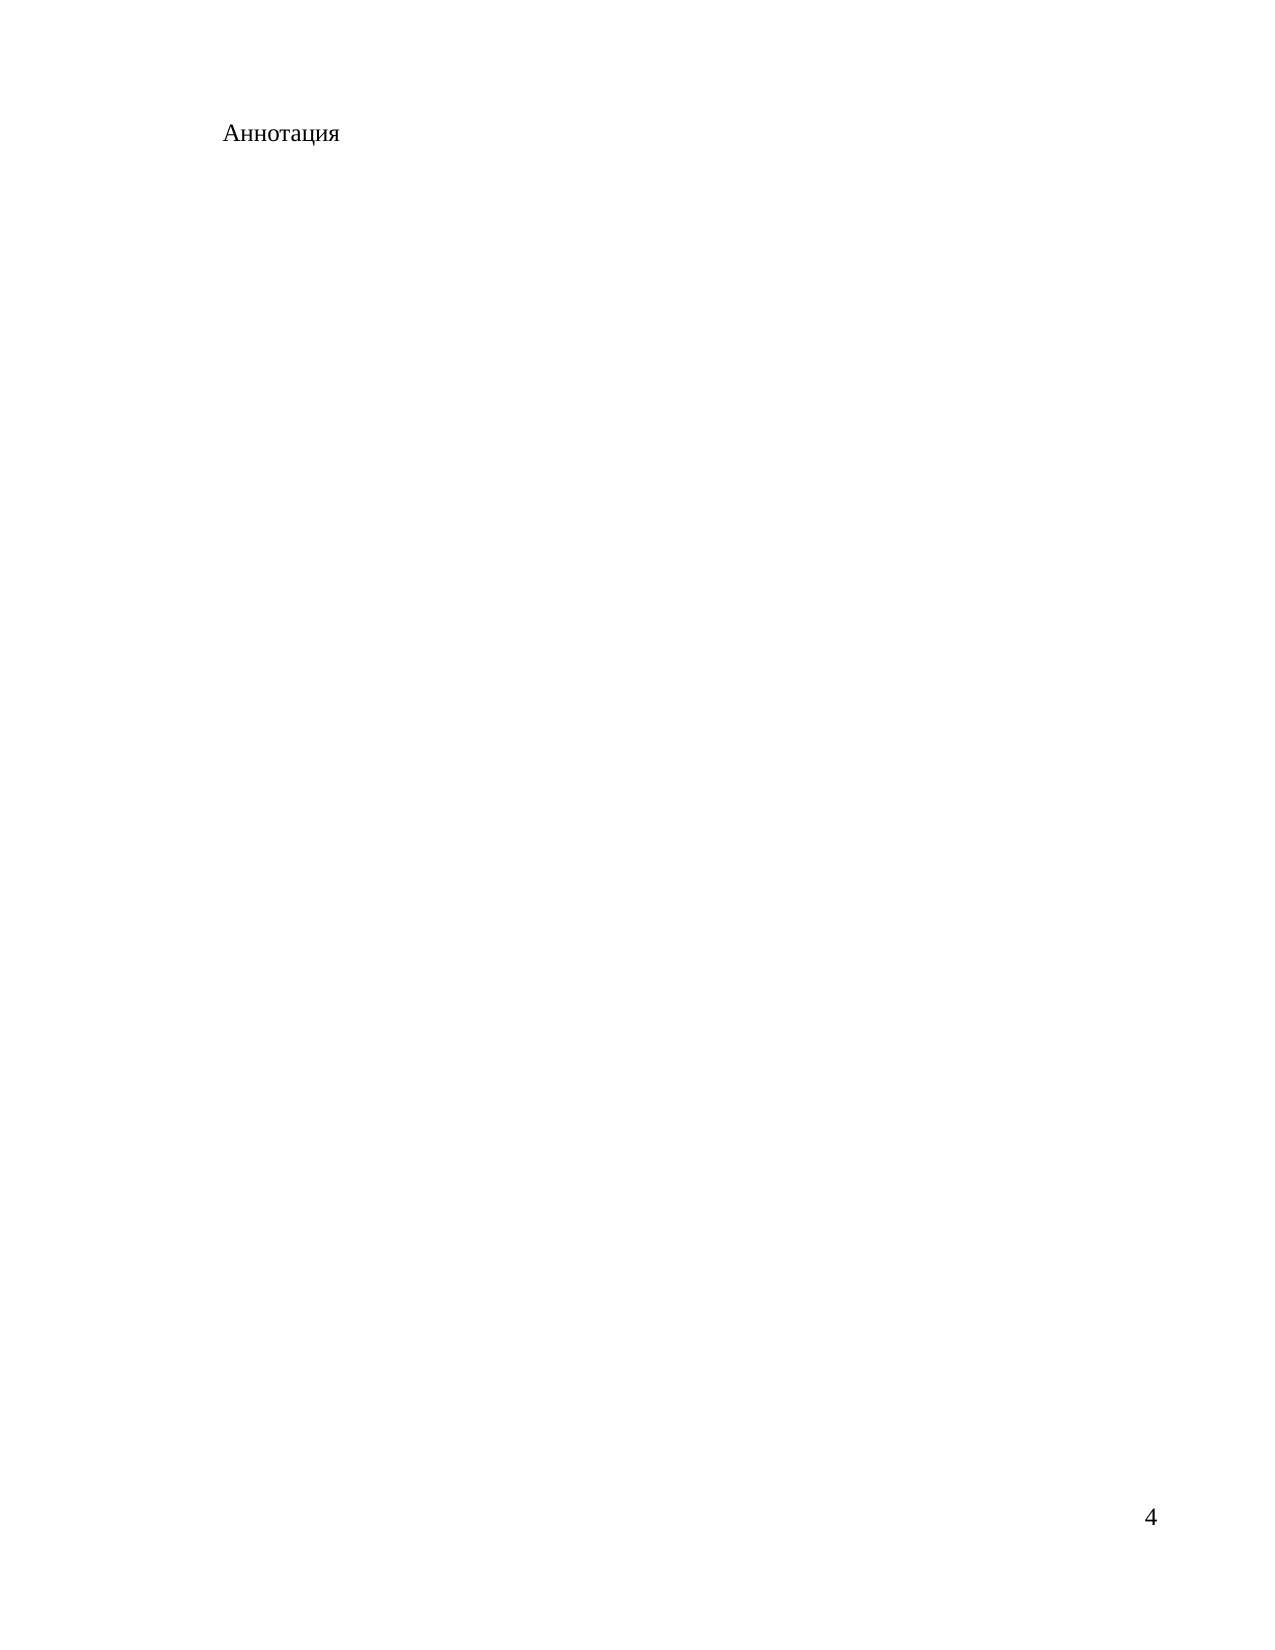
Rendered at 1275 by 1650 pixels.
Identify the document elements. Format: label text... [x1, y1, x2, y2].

text Аннотация [177, 118, 1157, 147]
